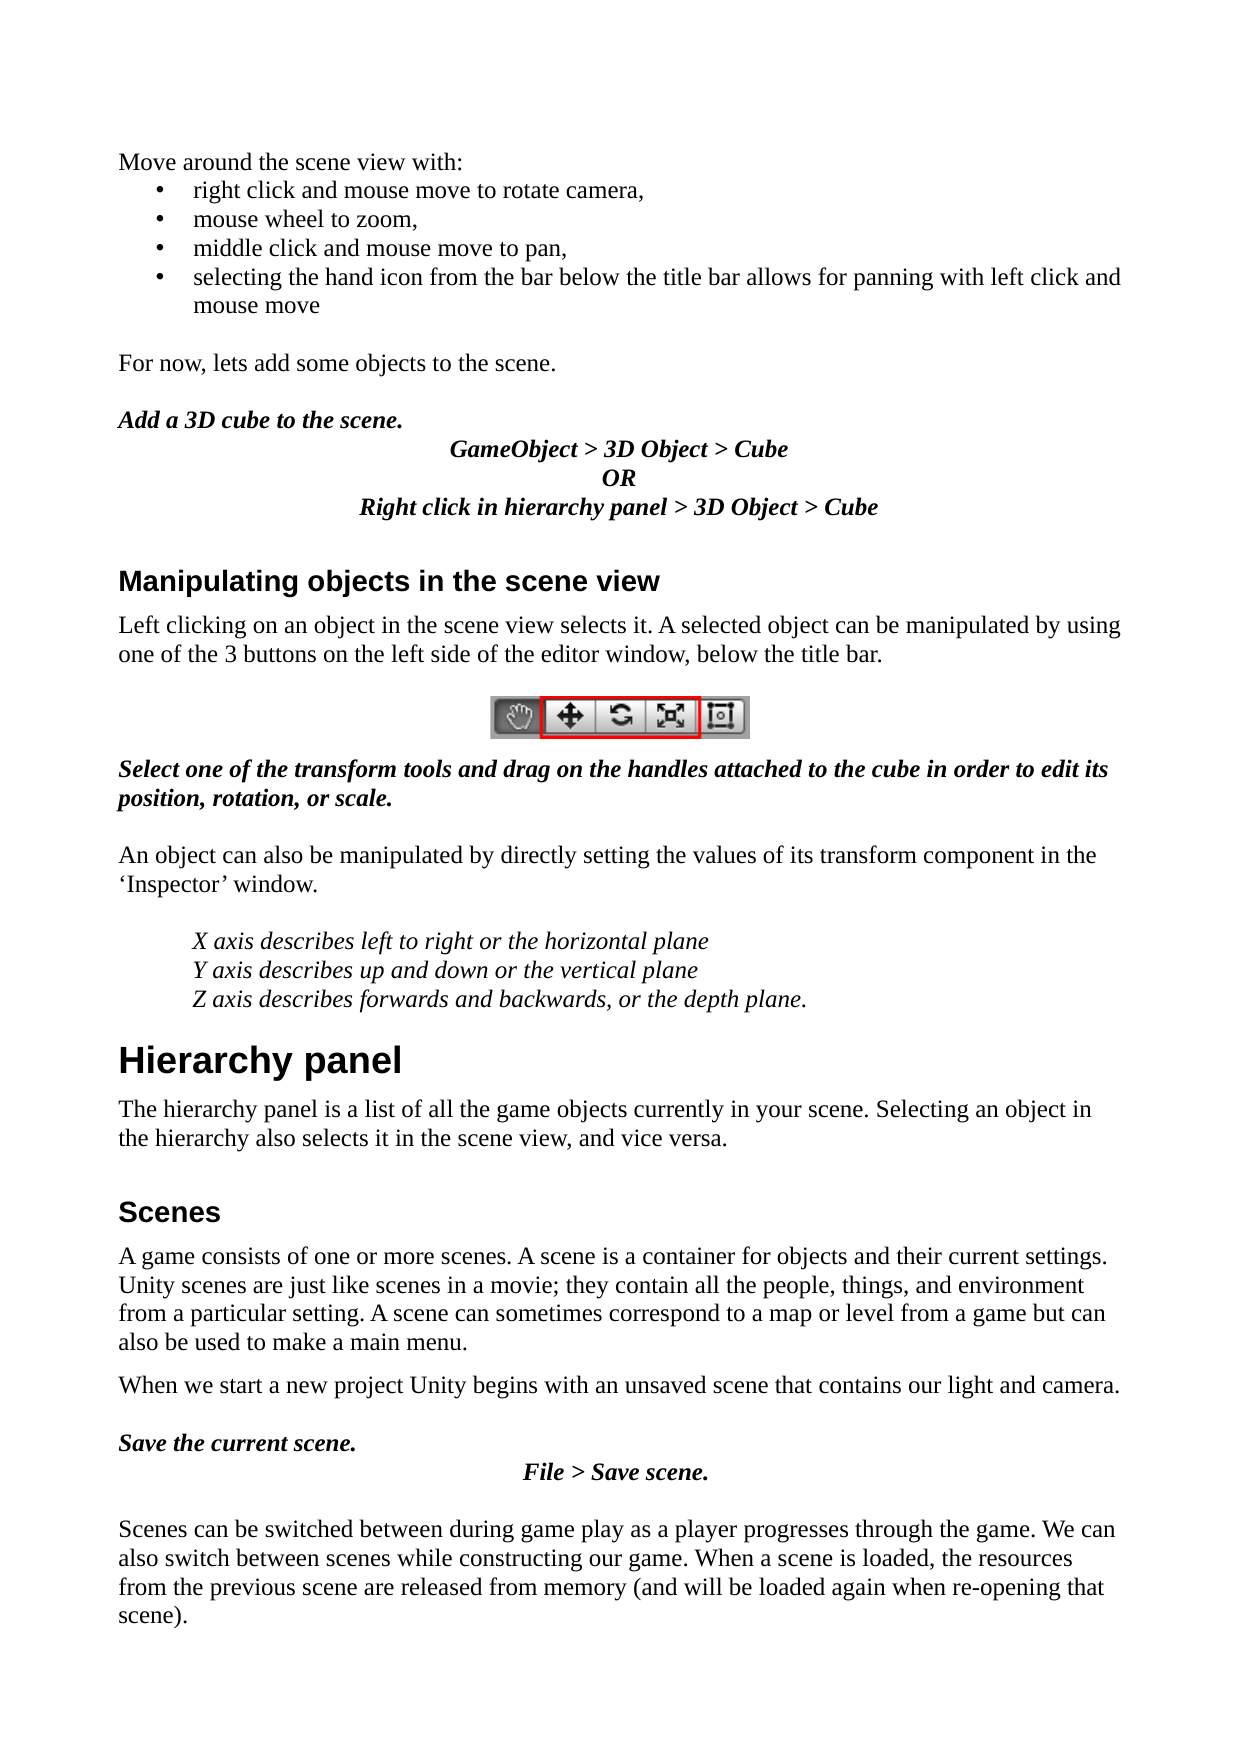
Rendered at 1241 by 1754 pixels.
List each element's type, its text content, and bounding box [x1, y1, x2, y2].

subtitle Scenes [118, 1195, 1122, 1228]
text OR [118, 463, 1122, 492]
list mouse wheel to zoom, [156, 204, 1122, 233]
text GameObject > 3D Object > Cube [118, 434, 1122, 463]
subtitle Manipulating objects in the scene view [118, 564, 1122, 598]
text X axis describes left to right or the horizontal plane [192, 926, 1122, 955]
text For now, lets add some objects to the scene. [118, 348, 1122, 377]
text The hierarchy panel is a list of all the game objects currently in your scene. Selecting an object in the hierarchy also selects it in the scene view, and vice versa. [118, 1094, 1122, 1151]
text Left clicking on an object in the scene view selects it. A selected object can be manipulated by using one of the 3 buttons on the left side of the editor window, below the title bar. [118, 610, 1122, 668]
text Right click in hierarchy panel > 3D Object > Cube [118, 492, 1122, 521]
text Save the current scene. [118, 1428, 1122, 1457]
list selecting the hand icon from the bar below the title bar allows for panning with left click and mouse move [156, 262, 1122, 319]
list middle click and mouse move to pan, [156, 233, 1122, 262]
text File > Save scene. [118, 1457, 1122, 1486]
text A game consists of one or more scenes. A scene is a container for objects and their current settings. Unity scenes are just like scenes in a movie; they contain all the people, things, and environment from a particular setting. A scene can sometimes correspond to a map or level from a game but can also be used to make a main menu. [118, 1241, 1122, 1356]
text When we start a new project Unity begins with an unsaved scene that contains our light and camera. [118, 1371, 1122, 1399]
subtitle Hierarchy panel [118, 1038, 1122, 1081]
text An object can also be manipulated by directly setting the values of its transform component in the ‘Inspector’ window. [118, 840, 1122, 898]
text Select one of the transform tools and drag on the handles attached to the cube in order to edit its position, rotation, or scale. [118, 754, 1122, 811]
text Move around the scene view with: [118, 147, 1122, 176]
text Z axis describes forwards and backwards, or the depth plane. [192, 984, 1122, 1013]
picture [490, 696, 750, 739]
text Scenes can be switched between during game play as a player progresses through the game. We can also switch between scenes while constructing our game. When a scene is loaded, the resources from the previous scene are released from memory (and will be loaded again when re-opening that scene). [118, 1514, 1122, 1629]
list right click and mouse move to rotate camera, [156, 176, 1122, 204]
text Y axis describes up and down or the vertical plane [192, 955, 1122, 984]
text Add a 3D cube to the scene. [118, 406, 1122, 434]
